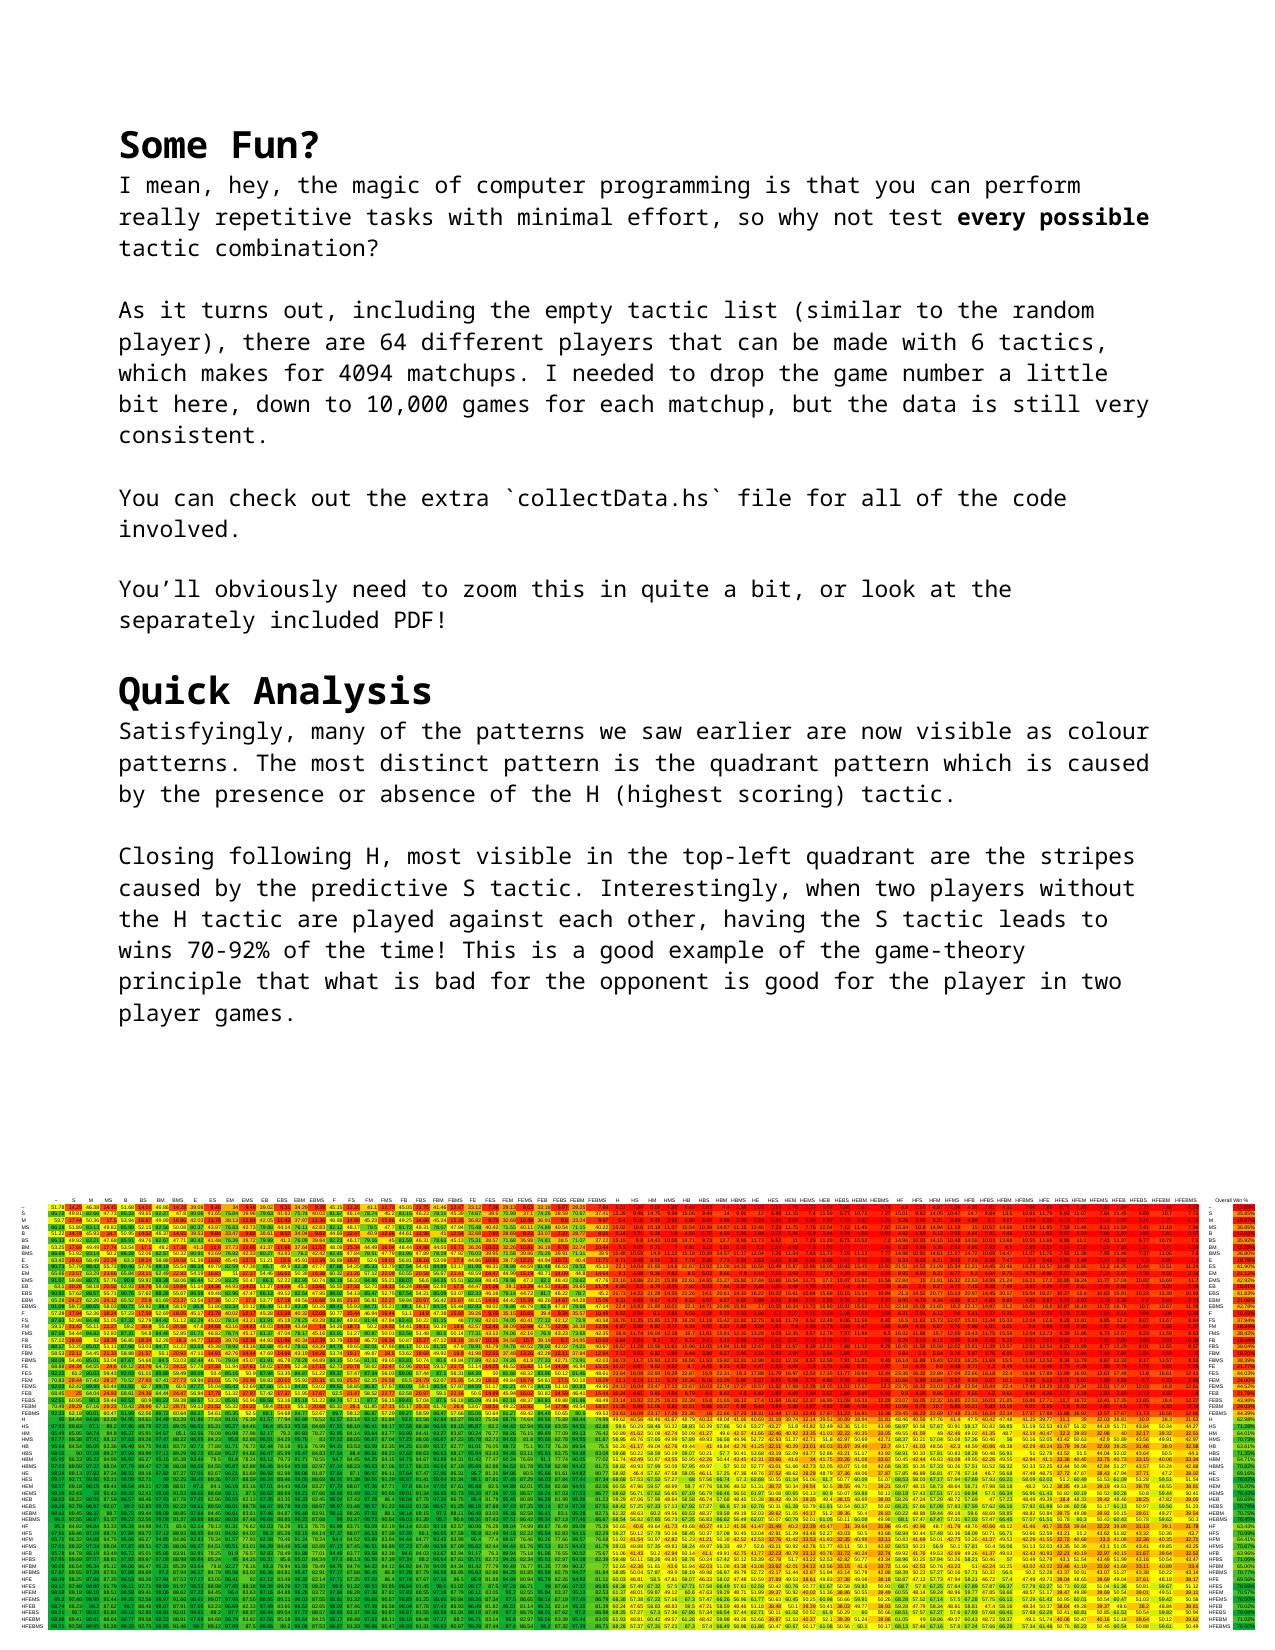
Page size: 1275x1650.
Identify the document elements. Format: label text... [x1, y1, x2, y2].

text Closing following H, most visible in the top-left quadrant are the stripes caused by the predictive S tactic. Interestingly, when two players without the H tactic are played against each other, having the S tactic leads to wins 70-92% of the time! This is a good example of the game-theory principle that what is bad for the opponent is good for the player in two player games. [118, 840, 1157, 1028]
text You can check out the extra `collectData.hs` file for all of the code involved. [118, 482, 1157, 544]
text Some Fun? [118, 118, 1157, 169]
text Quick Analysis [118, 664, 1157, 715]
text As it turns out, including the empty tactic list (similar to the random player), there are 64 different players that can be made with 6 tactics, which makes for 4094 matchups. I needed to drop the game number a little bit here, down to 10,000 games for each matchup, but the data is still very consistent. [118, 294, 1157, 450]
text You’ll obviously need to zoom this in quite a bit, or look at the separately included PDF! [118, 573, 1157, 635]
text I mean, hey, the magic of computer programming is that you can perform really repetitive tasks with minimal effort, so why not test every possible tactic combination? [118, 169, 1157, 263]
text Satisfyingly, many of the patterns we saw earlier are now visible as colour patterns. The most distinct pattern is the quadrant pattern which is caused by the presence or absence of the H (highest scoring) tactic. [118, 715, 1157, 809]
